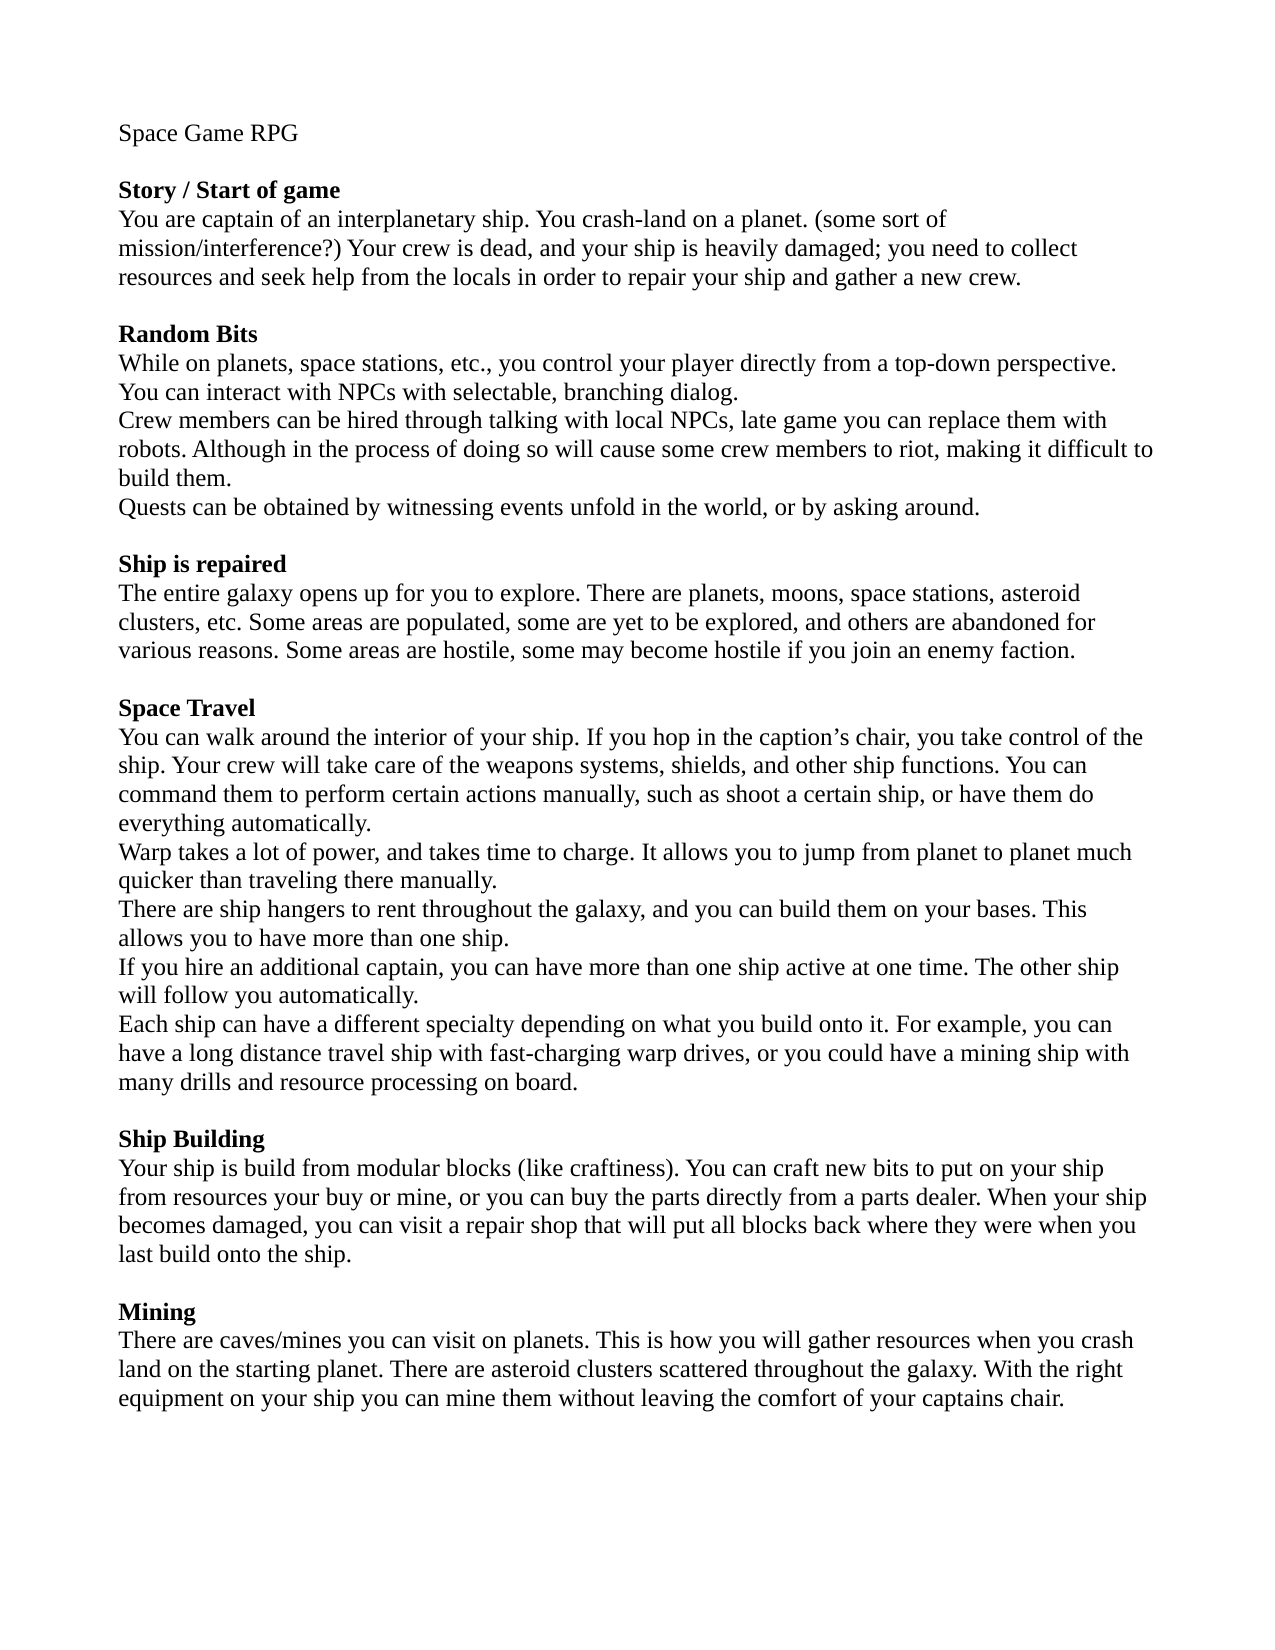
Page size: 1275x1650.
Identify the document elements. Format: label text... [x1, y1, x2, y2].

text Story / Start of game [118, 176, 1157, 204]
text Quests can be obtained by witnessing events unfold in the world, or by asking around. [118, 492, 1157, 521]
text Your ship is build from modular blocks (like craftiness). You can craft new bits to put on your ship from resources your buy or mine, or you can buy the parts directly from a parts dealer. When your ship becomes damaged, you can visit a repair shop that will put all blocks back where they were when you last build onto the ship. [118, 1153, 1157, 1268]
text While on planets, space stations, etc., you control your player directly from a top-down perspective. You can interact with NPCs with selectable, branching dialog. [118, 348, 1157, 406]
text Crew members can be hired through talking with local NPCs, late game you can replace them with robots. Although in the process of doing so will cause some crew members to riot, making it difficult to build them. [118, 406, 1157, 492]
text You are captain of an interplanetary ship. You crash-land on a planet. (some sort of mission/interference?) Your crew is dead, and your ship is heavily damaged; you need to collect resources and seek help from the locals in order to repair your ship and gather a new crew. [118, 204, 1157, 291]
text Warp takes a lot of power, and takes time to charge. It allows you to jump from planet to planet much quicker than traveling there manually. [118, 837, 1157, 894]
text Space Game RPG [118, 118, 1157, 147]
text You can walk around the interior of your ship. If you hop in the caption’s chair, you take control of the ship. Your crew will take care of the weapons systems, shields, and other ship functions. You can command them to perform certain actions manually, such as shoot a certain ship, or have them do everything automatically. [118, 722, 1157, 837]
text If you hire an additional captain, you can have more than one ship active at one time. The other ship will follow you automatically. [118, 952, 1157, 1009]
text Ship is repaired [118, 549, 1157, 578]
text Ship Building [118, 1124, 1157, 1153]
text There are ship hangers to rent throughout the galaxy, and you can build them on your bases. This allows you to have more than one ship. [118, 894, 1157, 952]
text Space Travel [118, 693, 1157, 722]
text There are caves/mines you can visit on planets. This is how you will gather resources when you crash land on the starting planet. There are asteroid clusters scattered throughout the galaxy. With the right equipment on your ship you can mine them without leaving the comfort of your captains chair. [118, 1326, 1157, 1412]
text Each ship can have a different specialty depending on what you build onto it. For example, you can have a long distance travel ship with fast-charging warp drives, or you could have a mining ship with many drills and resource processing on board. [118, 1009, 1157, 1096]
text Random Bits [118, 319, 1157, 348]
text The entire galaxy opens up for you to explore. There are planets, moons, space stations, asteroid clusters, etc. Some areas are populated, some are yet to be explored, and others are abandoned for various reasons. Some areas are hostile, some may become hostile if you join an enemy faction. [118, 578, 1157, 664]
text Mining [118, 1297, 1157, 1326]
